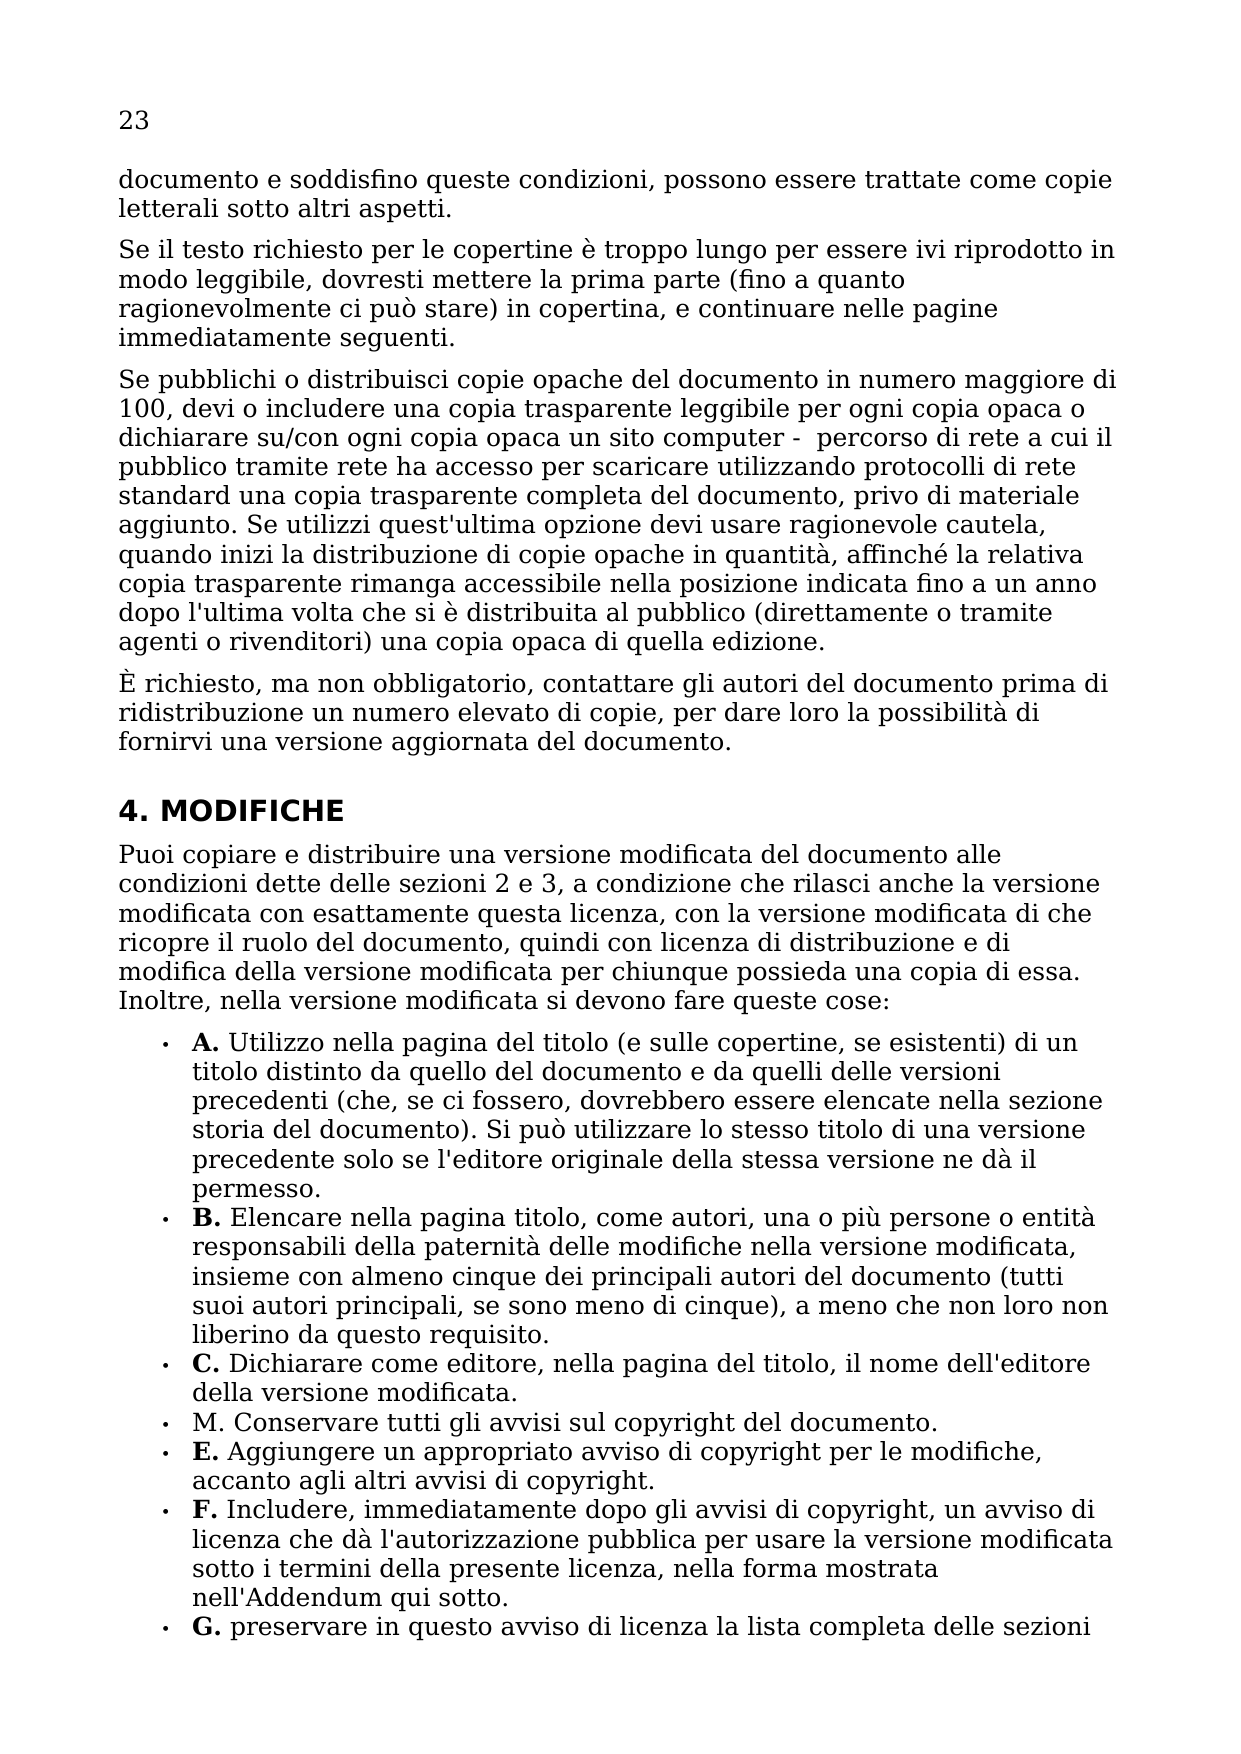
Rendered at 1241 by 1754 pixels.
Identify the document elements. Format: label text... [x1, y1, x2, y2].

subtitle 4. MODIFICHE [118, 794, 1122, 828]
list M. Conservare tutti gli avvisi sul copyright del documento. [162, 1408, 1122, 1437]
text È richiesto, ma non obbligatorio, contattare gli autori del documento prima di ridistribuzione un numero elevato di copie, per dare loro la possibilità di fornirvi una versione aggiornata del documento. [118, 669, 1122, 757]
text documento e soddisfino queste condizioni, possono essere trattate come copie letterali sotto altri aspetti. [118, 165, 1122, 223]
list F. Includere, immediatamente dopo gli avvisi di copyright, un avviso di licenza che dà l'autorizzazione pubblica per usare la versione modificata sotto i termini della presente licenza, nella forma mostrata nell'Addendum qui sotto. [162, 1496, 1122, 1612]
text Se pubblichi o distribuisci copie opache del documento in numero maggiore di 100, devi o includere una copia trasparente leggibile per ogni copia opaca o dichiarare su/con ogni copia opaca un sito computer - percorso di rete a cui il pubblico tramite rete ha accesso per scaricare utilizzando protocolli di rete standard una copia trasparente completa del documento, privo di materiale aggiunto. Se utilizzi quest'ultima opzione devi usare ragionevole cautela, quando inizi la distribuzione di copie opache in quantità, affinché la relativa copia trasparente rimanga accessibile nella posizione indicata fino a un anno dopo l'ultima volta che si è distribuita al pubblico (direttamente o tramite agenti o rivenditori) una copia opaca di quella edizione. [118, 365, 1122, 657]
list A. Utilizzo nella pagina del titolo (e sulle copertine, se esistenti) di un titolo distinto da quello del documento e da quelli delle versioni precedenti (che, se ci fossero, dovrebbero essere elencate nella sezione storia del documento). Si può utilizzare lo stesso titolo di una versione precedente solo se l'editore originale della stessa versione ne dà il permesso. [162, 1028, 1122, 1203]
list G. preservare in questo avviso di licenza la lista completa delle sezioni [162, 1612, 1122, 1642]
list E. Aggiungere un appropriato avviso di copyright per le modifiche, accanto agli altri avvisi di copyright. [162, 1437, 1122, 1496]
list C. Dichiarare come editore, nella pagina del titolo, il nome dell'editore della versione modificata. [162, 1349, 1122, 1408]
list B. Elencare nella pagina titolo, come autori, una o più persone o entità responsabili della paternità delle modifiche nella versione modificata, insieme con almeno cinque dei principali autori del documento (tutti suoi autori principali, se sono meno di cinque), a meno che non loro non liberino da questo requisito. [162, 1203, 1122, 1349]
text Puoi copiare e distribuire una versione modificata del documento alle condizioni dette delle sezioni 2 e 3, a condizione che rilasci anche la versione modificata con esattamente questa licenza, con la versione modificata di che ricopre il ruolo del documento, quindi con licenza di distribuzione e di modifica della versione modificata per chiunque possieda una copia di essa. Inoltre, nella versione modificata si devono fare queste cose: [118, 841, 1122, 1016]
text Se il testo richiesto per le copertine è troppo lungo per essere ivi riprodotto in modo leggibile, dovresti mettere la prima parte (fino a quanto ragionevolmente ci può stare) in copertina, e continuare nelle pagine immediatamente seguenti. [118, 236, 1122, 352]
